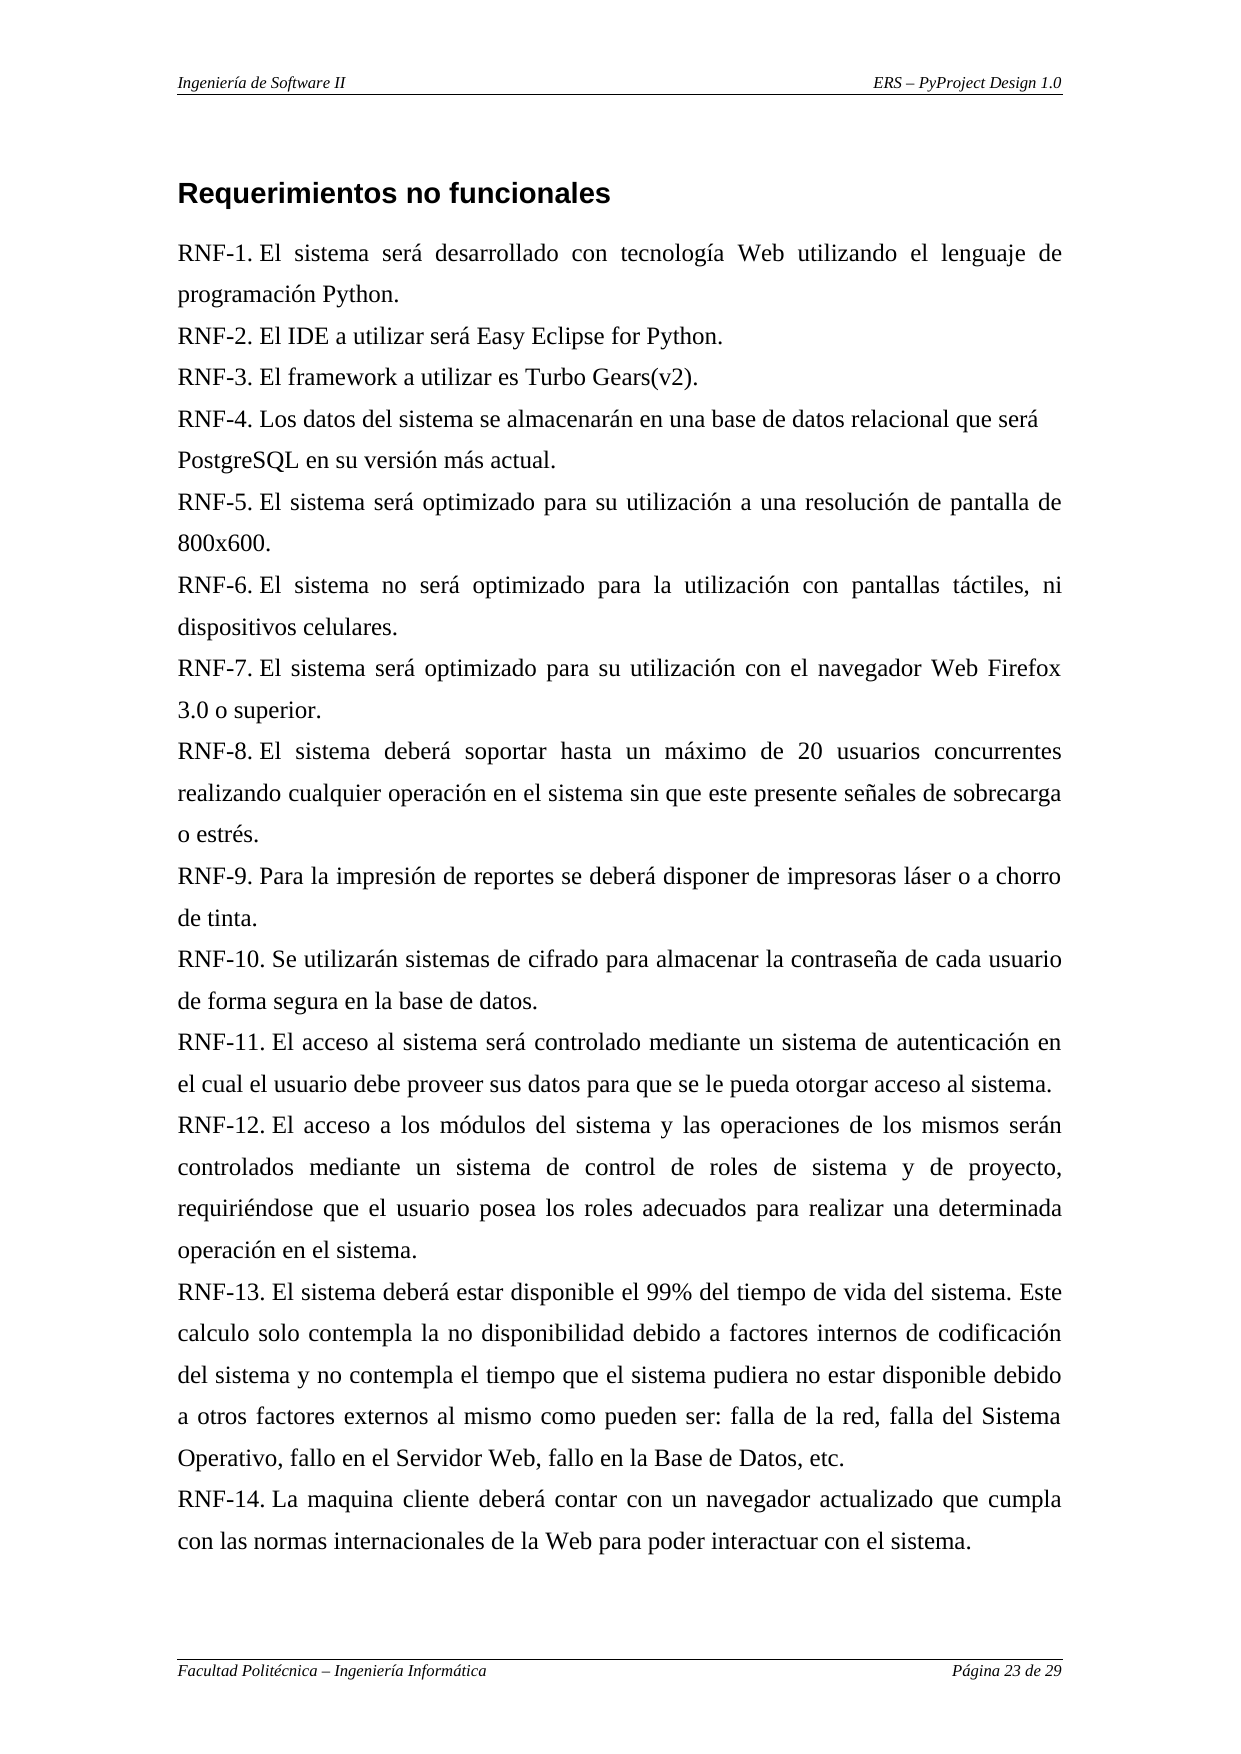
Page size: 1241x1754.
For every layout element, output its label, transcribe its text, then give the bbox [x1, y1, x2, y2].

subtitle Requerimientos no funcionales [177, 177, 1063, 209]
list El sistema será desarrollado con tecnología Web utilizando el lenguaje de programación Python. [177, 239, 1063, 308]
list El sistema no será optimizado para la utilización con pantallas táctiles, ni dispositivos celulares. [177, 571, 1063, 640]
list El sistema deberá soportar hasta un máximo de 20 usuarios concurrentes realizando cualquier operación en el sistema sin que este presente señales de sobrecarga o estrés. [177, 737, 1063, 848]
list El IDE a utilizar será Easy Eclipse for Python. [177, 322, 1063, 349]
list PostgreSQL en su versión más actual. [177, 446, 1063, 474]
list El framework a utilizar es Turbo Gears(v2). [177, 363, 1063, 391]
list El acceso al sistema será controlado mediante un sistema de autenticación en el cual el usuario debe proveer sus datos para que se le pueda otorgar acceso al sistema. [177, 1028, 1063, 1098]
list El sistema será optimizado para su utilización a una resolución de pantalla de 800x600. [177, 488, 1063, 557]
list Para la impresión de reportes se deberá disponer de impresoras láser o a chorro de tinta. [177, 862, 1063, 931]
list El sistema será optimizado para su utilización con el navegador Web Firefox 3.0 o superior. [177, 654, 1063, 723]
list Los datos del sistema se almacenarán en una base de datos relacional que será [177, 405, 1063, 433]
list La maquina cliente deberá contar con un navegador actualizado que cumpla con las normas internacionales de la Web para poder interactuar con el sistema. [177, 1486, 1063, 1555]
list Se utilizarán sistemas de cifrado para almacenar la contraseña de cada usuario de forma segura en la base de datos. [177, 945, 1063, 1014]
list El sistema deberá estar disponible el 99% del tiempo de vida del sistema. Este calculo solo contempla la no disponibilidad debido a factores internos de codificación del sistema y no contempla el tiempo que el sistema pudiera no estar disponible debido a otros factores externos al mismo como pueden ser: falla de la red, falla del Sistema Operativo, fallo en el Servidor Web, fallo en la Base de Datos, etc. [177, 1278, 1063, 1472]
list El acceso a los módulos del sistema y las operaciones de los mismos serán controlados mediante un sistema de control de roles de sistema y de proyecto, requiriéndose que el usuario posea los roles adecuados para realizar una determinada operación en el sistema. [177, 1111, 1063, 1264]
